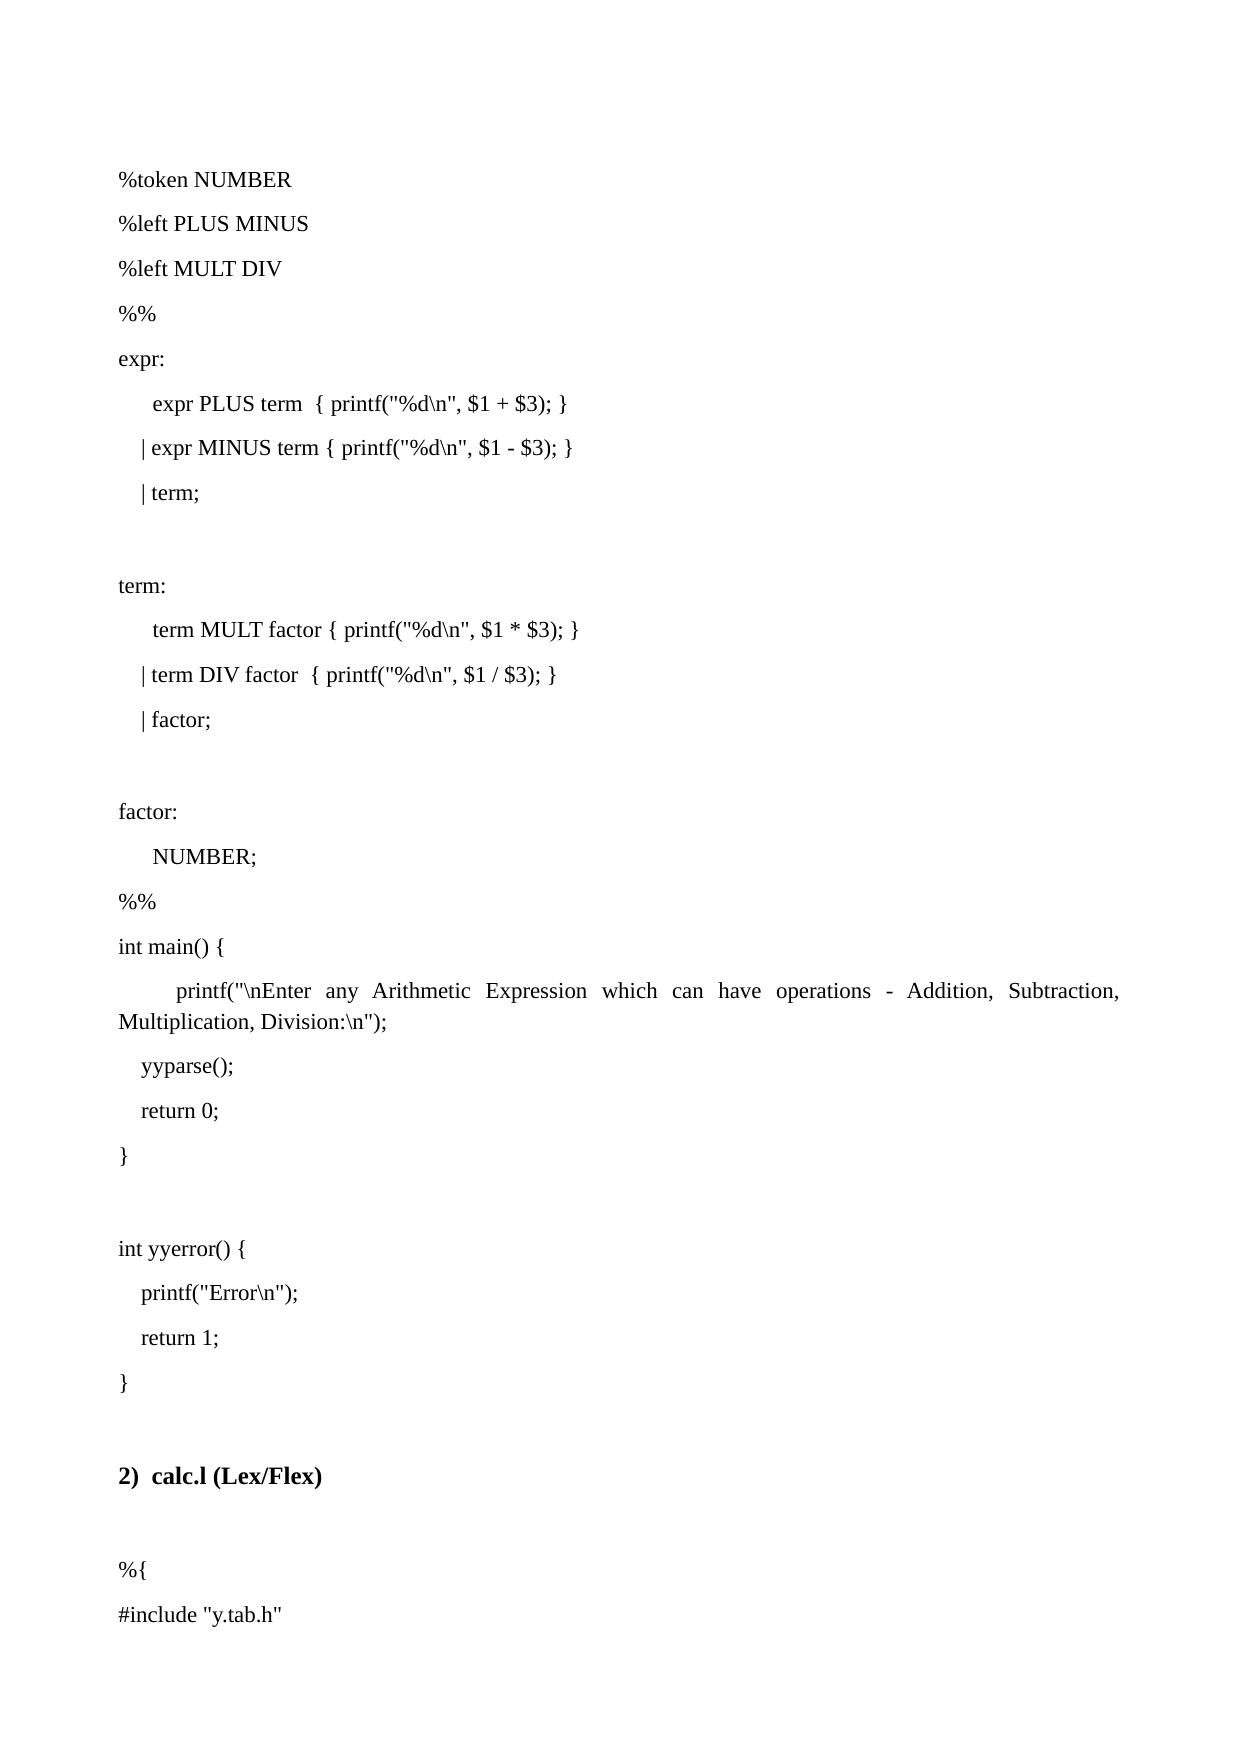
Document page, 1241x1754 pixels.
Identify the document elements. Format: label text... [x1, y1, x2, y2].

text expr: [118, 345, 1122, 371]
text | factor; [118, 706, 1122, 732]
text yyparse(); [118, 1053, 1122, 1079]
text NUMBER; [118, 843, 1122, 869]
text expr PLUS term { printf("%d\n", $1 + $3); } [118, 390, 1122, 416]
text factor: [118, 798, 1122, 825]
text %token NUMBER [118, 166, 1122, 192]
text %left MULT DIV [118, 255, 1122, 282]
text printf("Error\n"); [118, 1279, 1122, 1306]
text int main() { [118, 933, 1122, 959]
text term MULT factor { printf("%d\n", $1 * $3); } [118, 616, 1122, 643]
text | term; [118, 479, 1122, 506]
text term: [118, 572, 1122, 598]
text int yyerror() { [118, 1234, 1122, 1261]
text 2) calc.l (Lex/Flex) [118, 1461, 1122, 1490]
text printf("\nEnter any Arithmetic Expression which can have operations - Addition, Subtraction, Multiplication, Division:\n"); [118, 978, 1122, 1034]
text | term DIV factor { printf("%d\n", $1 / $3); } [118, 661, 1122, 688]
text } [118, 1142, 1122, 1168]
text #include "y.tab.h" [118, 1601, 1122, 1628]
text return 1; [118, 1324, 1122, 1351]
text %{ [118, 1557, 1122, 1583]
text return 0; [118, 1097, 1122, 1124]
text %% [118, 300, 1122, 326]
text %left PLUS MINUS [118, 211, 1122, 237]
text %% [118, 888, 1122, 914]
text | expr MINUS term { printf("%d\n", $1 - $3); } [118, 434, 1122, 461]
text } [118, 1369, 1122, 1395]
